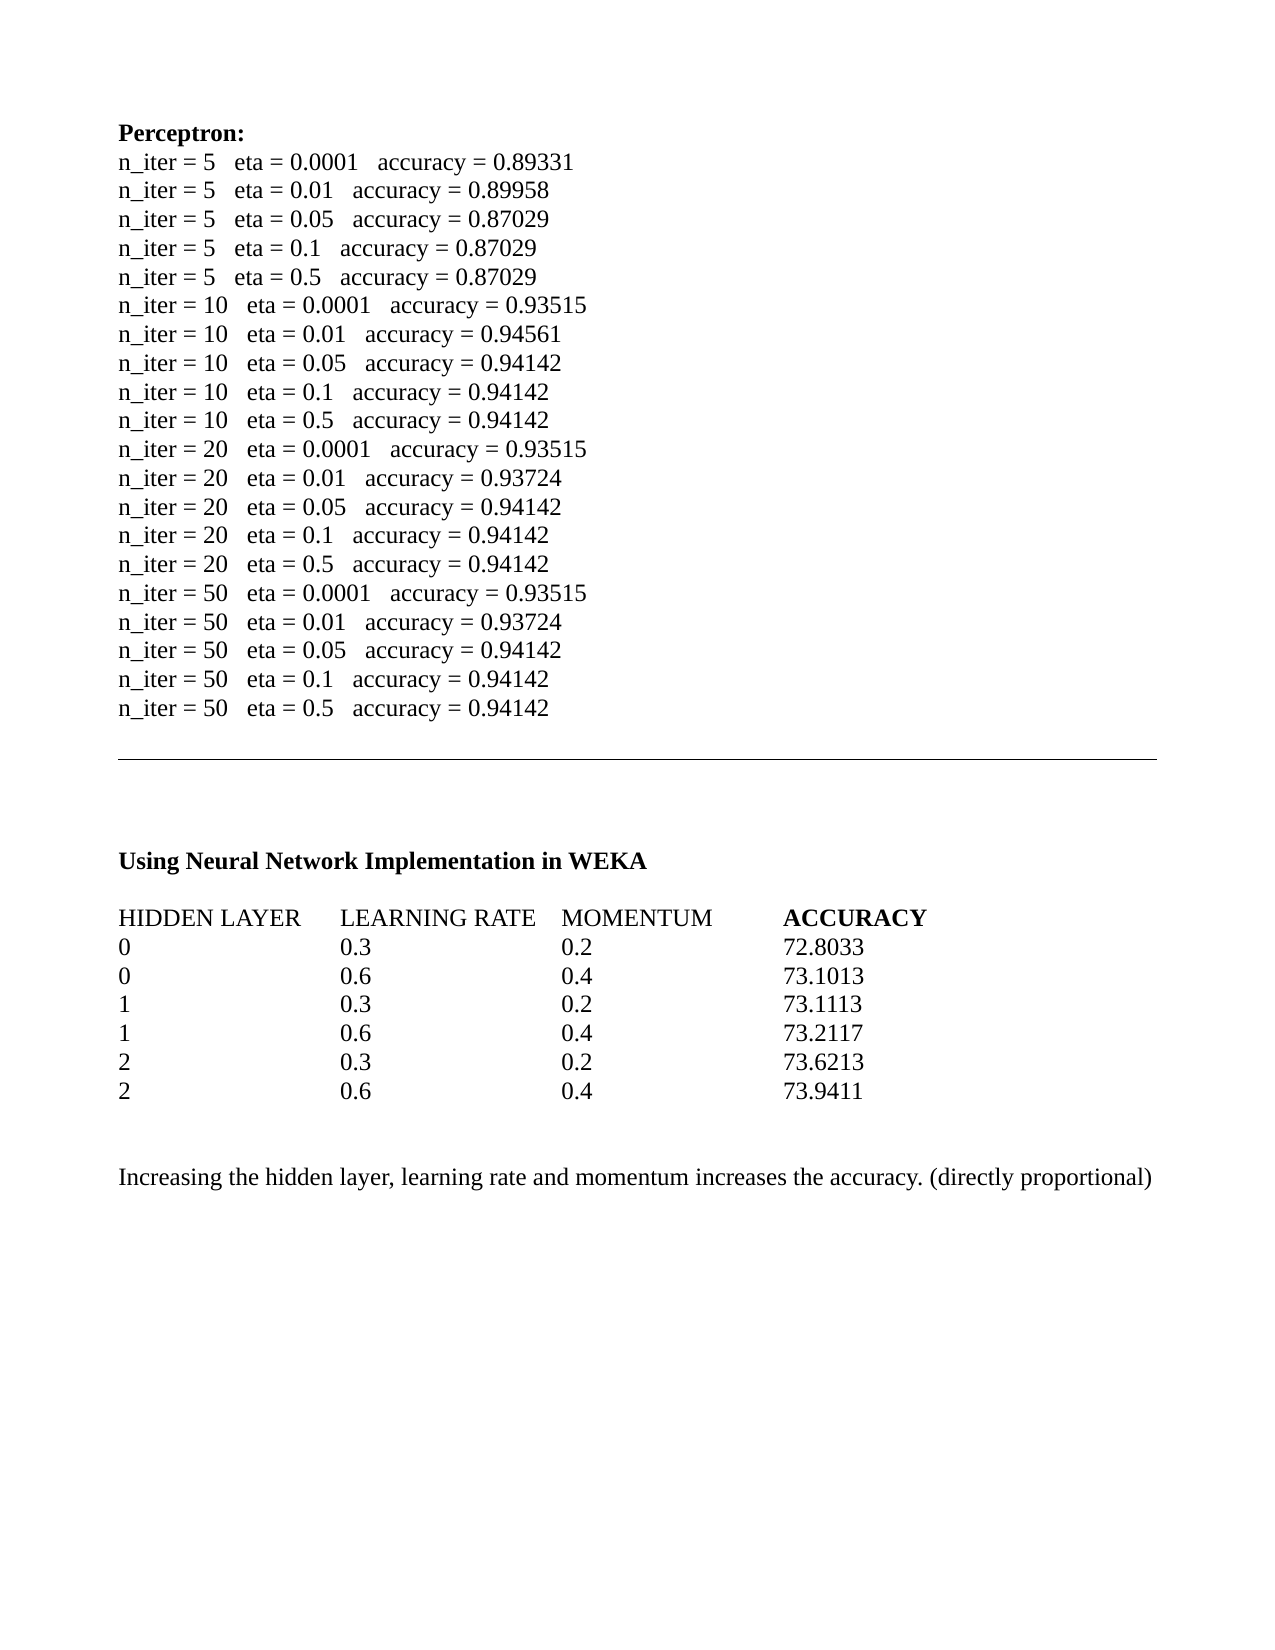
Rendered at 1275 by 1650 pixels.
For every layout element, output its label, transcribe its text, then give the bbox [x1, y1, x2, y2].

text 2 0.6 0.4 73.9411 [118, 1076, 1157, 1104]
text Perceptron: [118, 118, 1157, 147]
text n_iter = 5 eta = 0.05 accuracy = 0.87029 [118, 204, 1157, 233]
text n_iter = 5 eta = 0.0001 accuracy = 0.89331 [118, 147, 1157, 176]
text n_iter = 5 eta = 0.1 accuracy = 0.87029 [118, 233, 1157, 262]
text n_iter = 50 eta = 0.1 accuracy = 0.94142 [118, 664, 1157, 693]
text n_iter = 10 eta = 0.0001 accuracy = 0.93515 [118, 291, 1157, 319]
text 0 0.6 0.4 73.1013 [118, 961, 1157, 989]
text 1 0.3 0.2 73.1113 [118, 989, 1157, 1018]
text n_iter = 20 eta = 0.0001 accuracy = 0.93515 [118, 434, 1157, 463]
text HIDDEN LAYER LEARNING RATE MOMENTUM ACCURACY [118, 903, 1157, 932]
text n_iter = 5 eta = 0.5 accuracy = 0.87029 [118, 262, 1157, 291]
text n_iter = 50 eta = 0.5 accuracy = 0.94142 [118, 693, 1157, 722]
text n_iter = 10 eta = 0.5 accuracy = 0.94142 [118, 406, 1157, 434]
text n_iter = 10 eta = 0.05 accuracy = 0.94142 [118, 348, 1157, 377]
text Using Neural Network Implementation in WEKA [118, 846, 1157, 874]
text n_iter = 20 eta = 0.1 accuracy = 0.94142 [118, 521, 1157, 549]
text n_iter = 20 eta = 0.01 accuracy = 0.93724 [118, 463, 1157, 492]
text n_iter = 20 eta = 0.5 accuracy = 0.94142 [118, 549, 1157, 578]
text 1 0.6 0.4 73.2117 [118, 1018, 1157, 1047]
text n_iter = 50 eta = 0.0001 accuracy = 0.93515 [118, 578, 1157, 607]
text n_iter = 5 eta = 0.01 accuracy = 0.89958 [118, 176, 1157, 204]
text 0 0.3 0.2 72.8033 [118, 932, 1157, 961]
text n_iter = 50 eta = 0.01 accuracy = 0.93724 [118, 607, 1157, 636]
text n_iter = 20 eta = 0.05 accuracy = 0.94142 [118, 492, 1157, 521]
text n_iter = 10 eta = 0.1 accuracy = 0.94142 [118, 377, 1157, 406]
text 2 0.3 0.2 73.6213 [118, 1047, 1157, 1076]
text n_iter = 50 eta = 0.05 accuracy = 0.94142 [118, 636, 1157, 664]
text Increasing the hidden layer, learning rate and momentum increases the accuracy. (directly proportional) [118, 1162, 1157, 1191]
text n_iter = 10 eta = 0.01 accuracy = 0.94561 [118, 319, 1157, 348]
